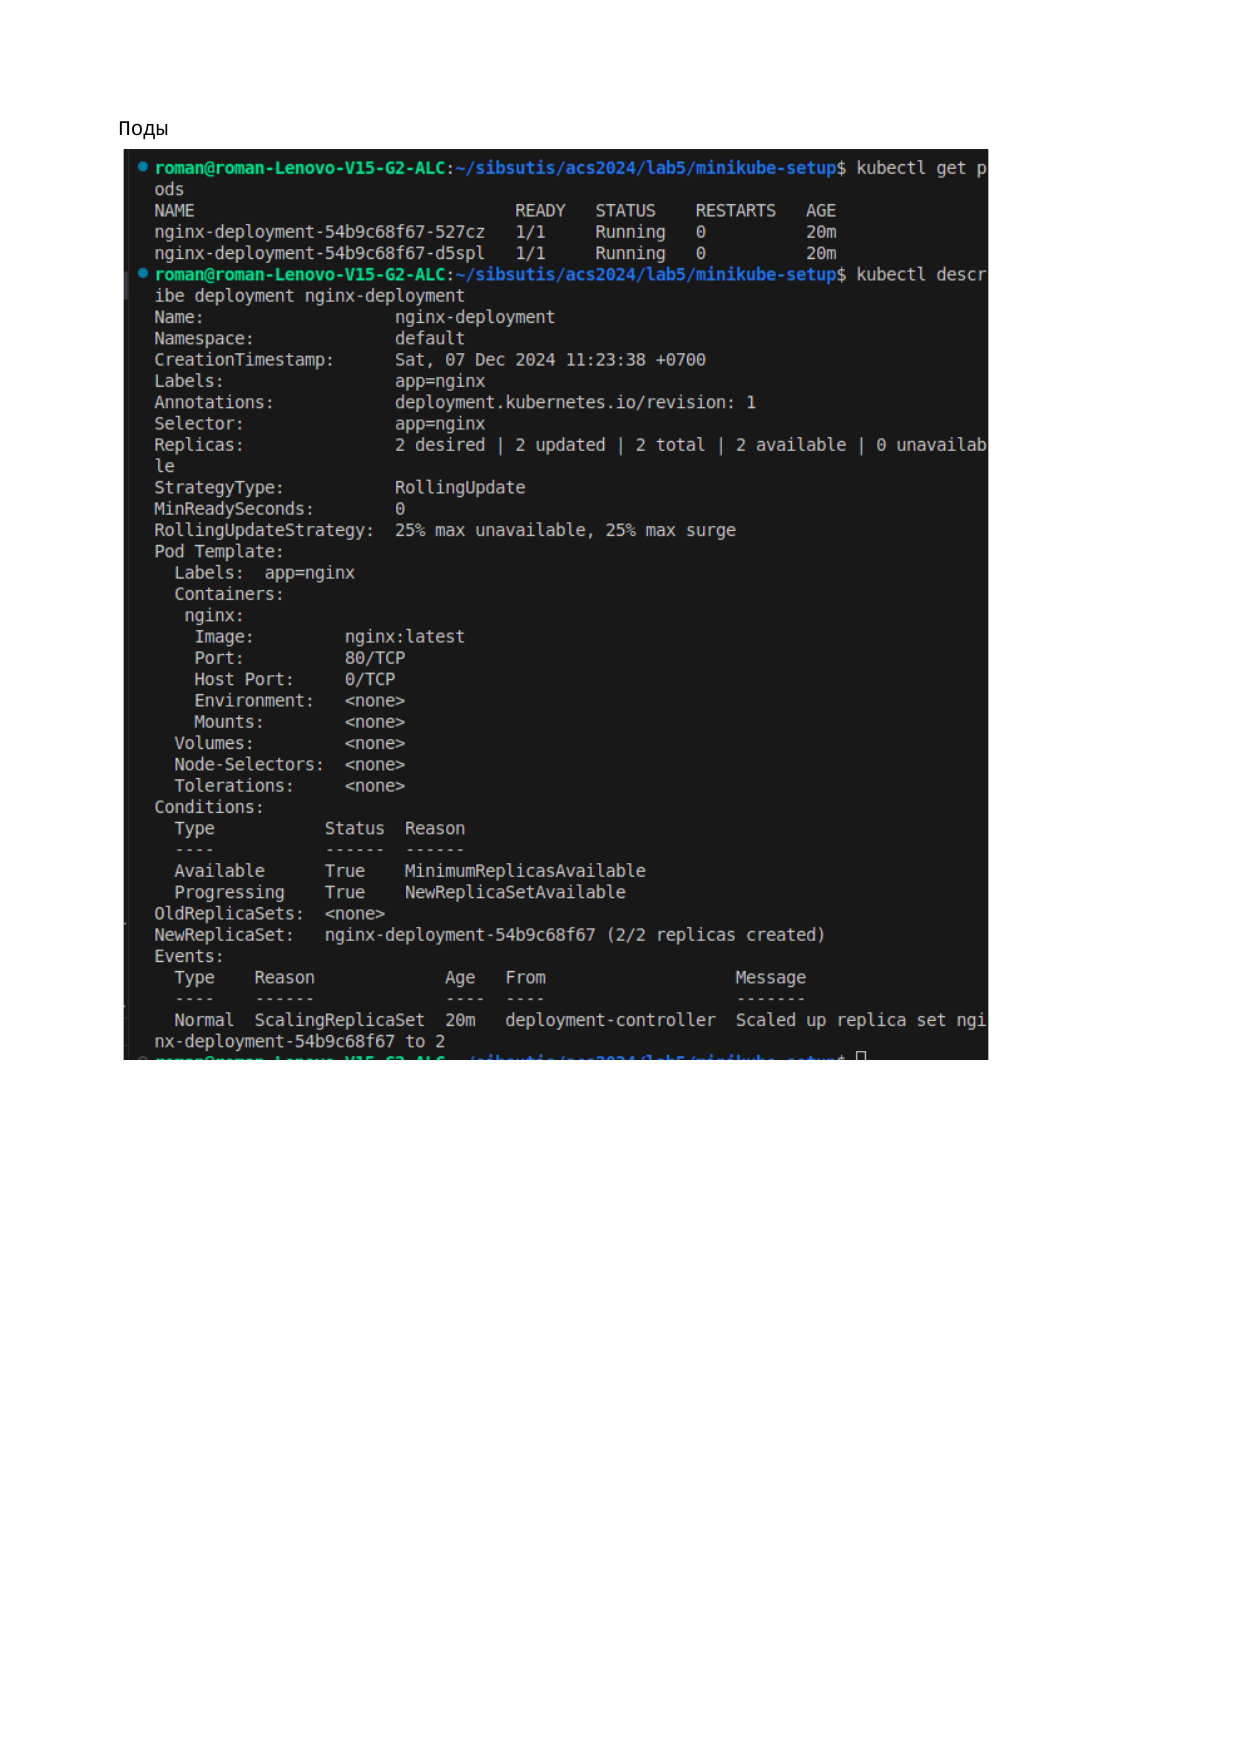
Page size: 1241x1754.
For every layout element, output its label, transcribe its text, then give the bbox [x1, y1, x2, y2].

text Поды [118, 118, 1122, 142]
picture [123, 149, 989, 1060]
